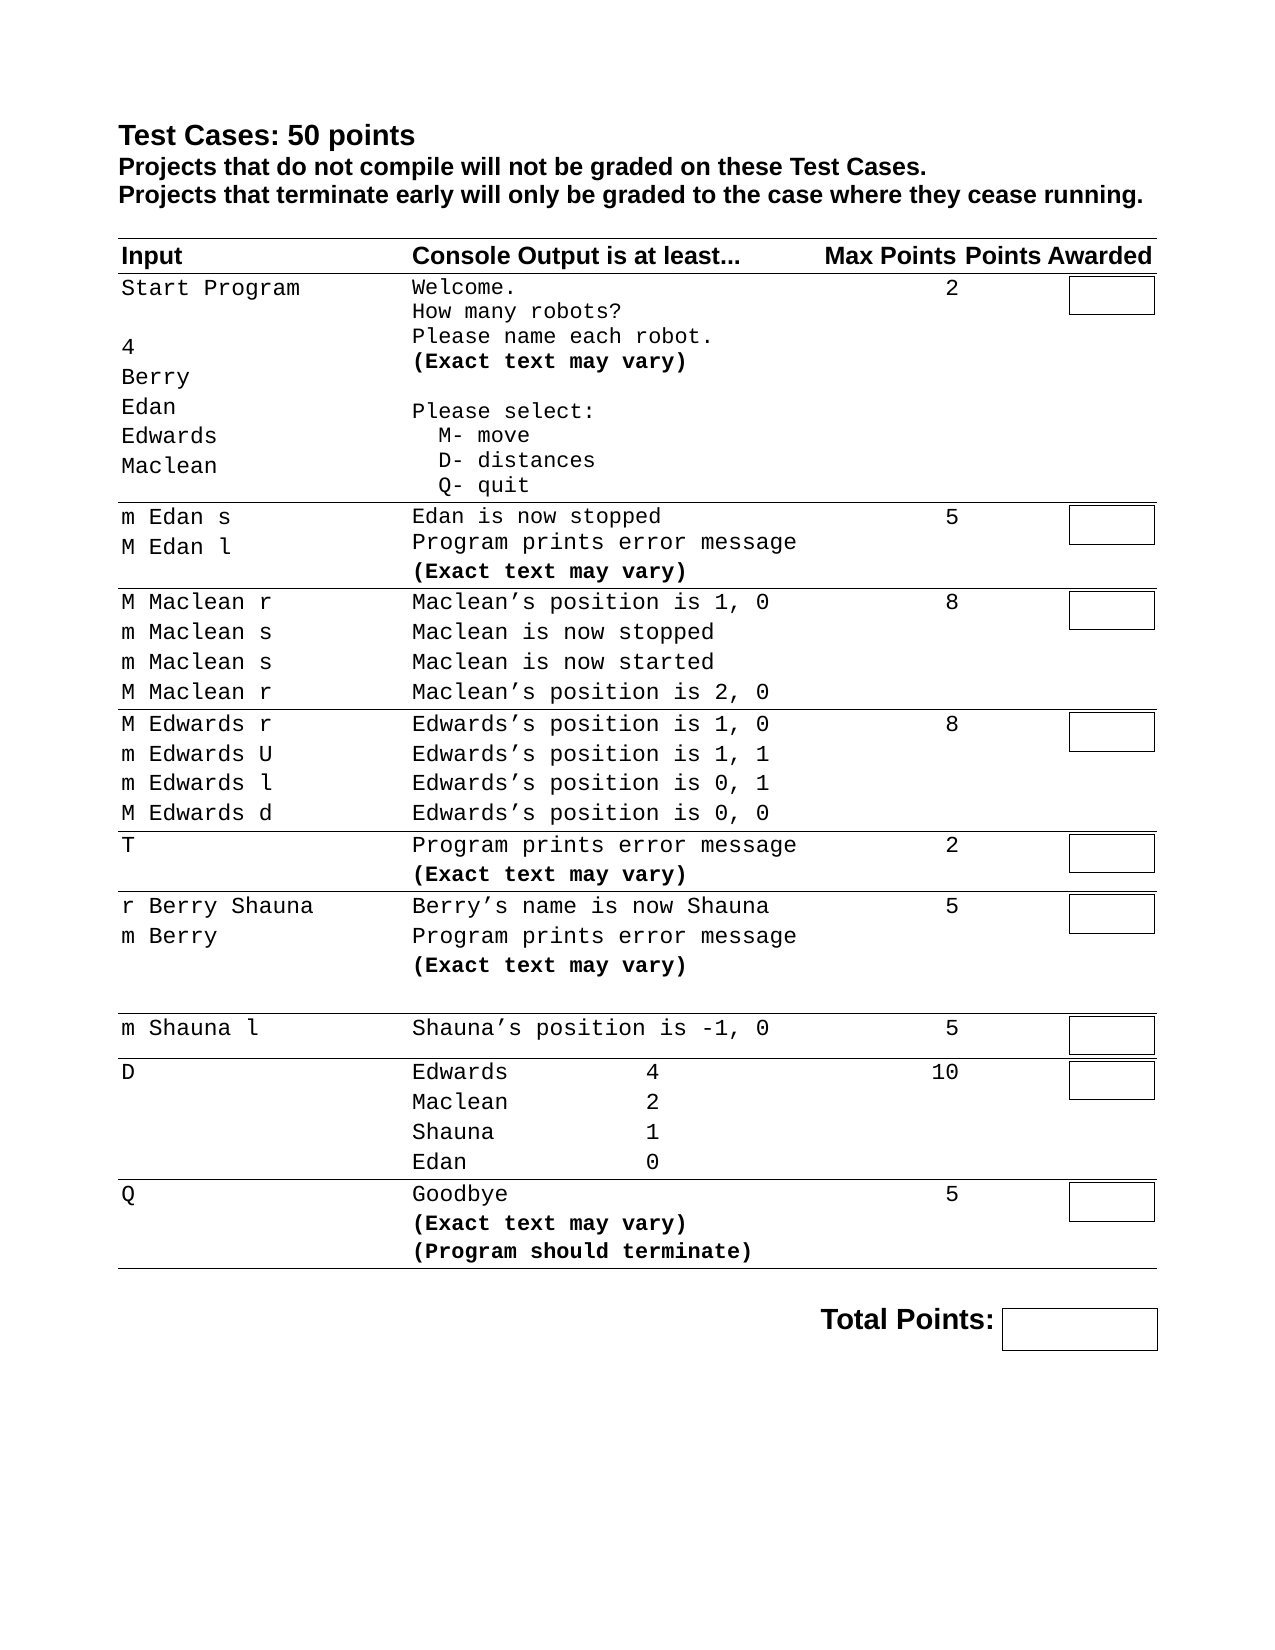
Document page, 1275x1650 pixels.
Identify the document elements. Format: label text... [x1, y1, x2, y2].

table_cell 5 [821, 1180, 962, 1268]
table_cell [962, 832, 1157, 891]
table_cell [962, 1014, 1157, 1057]
text Projects that terminate early will only be graded to the case where they cease running. [118, 180, 1157, 209]
table_cell 5 [821, 503, 962, 588]
table_cell 8 [821, 589, 962, 709]
table_cell [962, 1059, 1157, 1179]
table_header Console Output is at least... [409, 239, 821, 273]
table_cell 10 [821, 1059, 962, 1179]
table_cell Edan is now stopped Program prints error message (Exact text may vary) [409, 503, 821, 588]
table_cell 2 [821, 832, 962, 891]
table_cell [962, 892, 1157, 1013]
table_cell Shauna’s position is -1, 0 [409, 1014, 821, 1057]
table_cell T [118, 832, 409, 891]
table_cell m Shauna l [118, 1014, 409, 1057]
table_header Input [118, 239, 409, 273]
table_header Max Points [821, 239, 962, 273]
table_cell Edwards 4 Maclean 2 Shauna 1 Edan 0 [409, 1059, 821, 1179]
table_cell Goodbye (Exact text may vary) (Program should terminate) [409, 1180, 821, 1268]
table_cell [962, 710, 1157, 831]
table_cell Program prints error message (Exact text may vary) [409, 832, 821, 891]
text Total Points: [118, 1302, 1157, 1350]
table_cell M Edwards r m Edwards U m Edwards l M Edwards d [118, 710, 409, 831]
table_cell [962, 274, 1157, 502]
table_cell 8 [821, 710, 962, 831]
table_cell 2 [821, 274, 962, 502]
table_cell [962, 589, 1157, 709]
table_cell [962, 503, 1157, 588]
text Projects that do not compile will not be graded on these Test Cases. [118, 152, 1157, 180]
table_cell m Edan s M Edan l [118, 503, 409, 588]
table_cell Start Program 4 Berry Edan Edwards Maclean [118, 274, 409, 502]
table_cell 5 [821, 1014, 962, 1057]
table_cell M Maclean r m Maclean s m Maclean s M Maclean r [118, 589, 409, 709]
text Test Cases: 50 points [118, 118, 1157, 152]
table_cell [962, 1180, 1157, 1268]
table_cell Maclean’s position is 1, 0 Maclean is now stopped Maclean is now started Maclean’s position is 2, 0 [409, 589, 821, 709]
table_cell Berry’s name is now Shauna Program prints error message (Exact text may vary) [409, 892, 821, 1013]
table_cell 5 [821, 892, 962, 1013]
table_cell D [118, 1059, 409, 1179]
table_header Points Awarded [962, 239, 1157, 273]
table_cell Welcome. How many robots? Please name each robot. (Exact text may vary) Please select: M- move D- distances Q- quit [409, 274, 821, 502]
table_cell r Berry Shauna m Berry [118, 892, 409, 1013]
table_cell Edwards’s position is 1, 0 Edwards’s position is 1, 1 Edwards’s position is 0, 1 Edwards’s position is 0, 0 [409, 710, 821, 831]
table_cell Q [118, 1180, 409, 1268]
